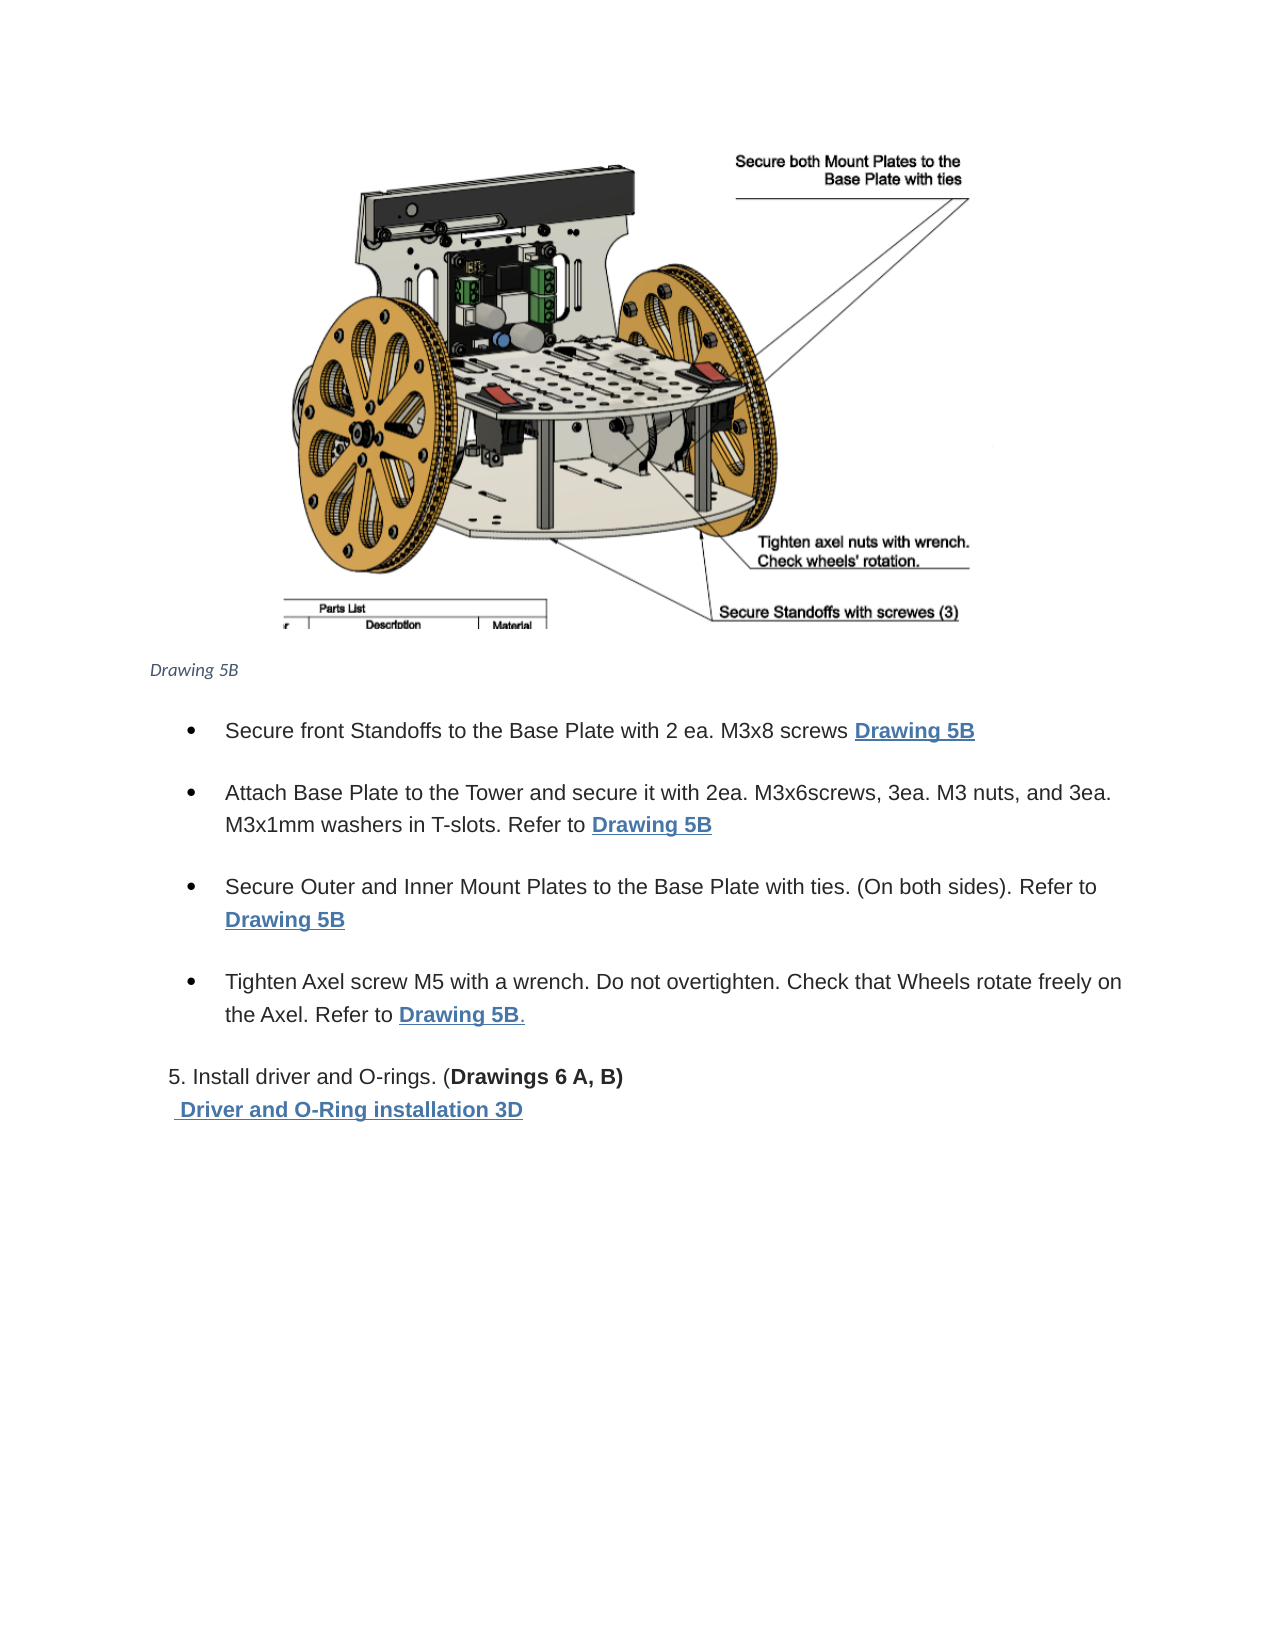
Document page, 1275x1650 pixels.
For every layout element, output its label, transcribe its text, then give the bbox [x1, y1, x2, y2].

list Secure front Standoffs to the Base Plate with 2 ea. M3x8 screws Drawing 5B [187, 710, 1125, 743]
text Drawing 5B [150, 658, 1125, 681]
list Secure Outer and Inner Mount Plates to the Base Plate with ties. (On both sides). Refer to Drawing 5B [187, 867, 1125, 932]
list Attach Base Plate to the Tower and secure it with 2ea. M3x6screws, 3ea. M3 nuts, and 3ea. M3x1mm washers in T-slots. Refer to Drawing 5B [187, 772, 1125, 837]
text 5. Install driver and O-rings. (Drawings 6 A, B) [150, 1056, 1125, 1089]
text Driver and O-Ring installation 3D [150, 1089, 1125, 1122]
list Tighten Axel screw M5 with a wrench. Do not overtighten. Check that Wheels rotate freely on the Axel. Refer to Drawing 5B. [187, 961, 1125, 1027]
picture [283, 150, 994, 629]
